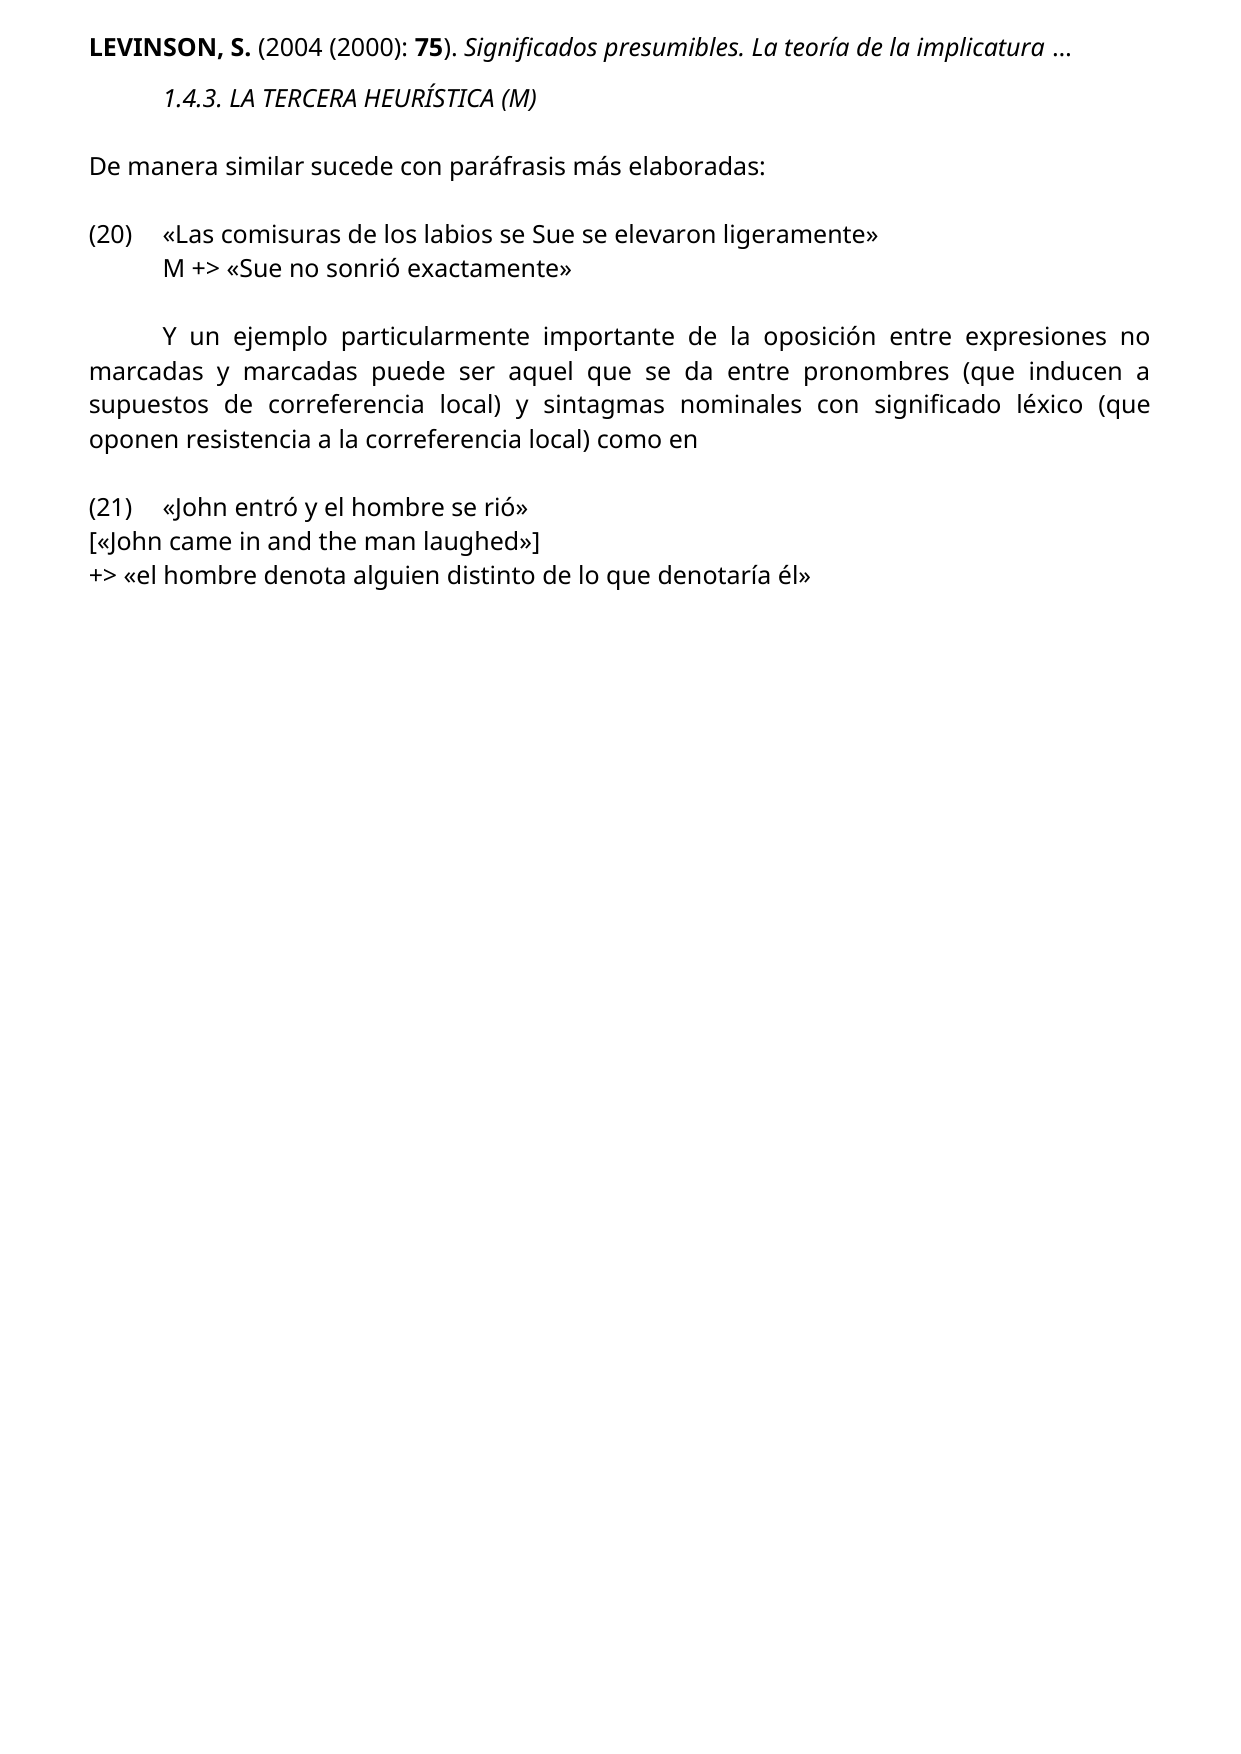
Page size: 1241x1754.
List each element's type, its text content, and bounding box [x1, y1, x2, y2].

text M +> «Sue no sonrió exactamente» [88, 251, 1152, 285]
text De manera similar sucede con paráfrasis más elaboradas: [88, 149, 1152, 183]
text +> «el hombre denota alguien distinto de lo que denotaría él» [88, 557, 1152, 592]
text LEVINSON, S. (2004 (2000): 75). Significados presumibles. La teoría de la implicatura … [88, 29, 1152, 64]
text [«John came in and the man laughed»] [88, 523, 1152, 557]
text Y un ejemplo particularmente importante de la oposición entre expresiones no marcadas y marcadas puede ser aquel que se da entre pronombres (que inducen a supuestos de correferencia local) y sintagmas nominales con significado léxico (que oponen resistencia a la correferencia local) como en [88, 319, 1152, 455]
text (21) «John entró y el hombre se rió» [88, 489, 1152, 523]
text 1.4.3. LA TERCERA HEURÍSTICA (M) [162, 81, 1152, 115]
text (20) «Las comisuras de los labios se Sue se elevaron ligeramente» [88, 217, 1152, 251]
